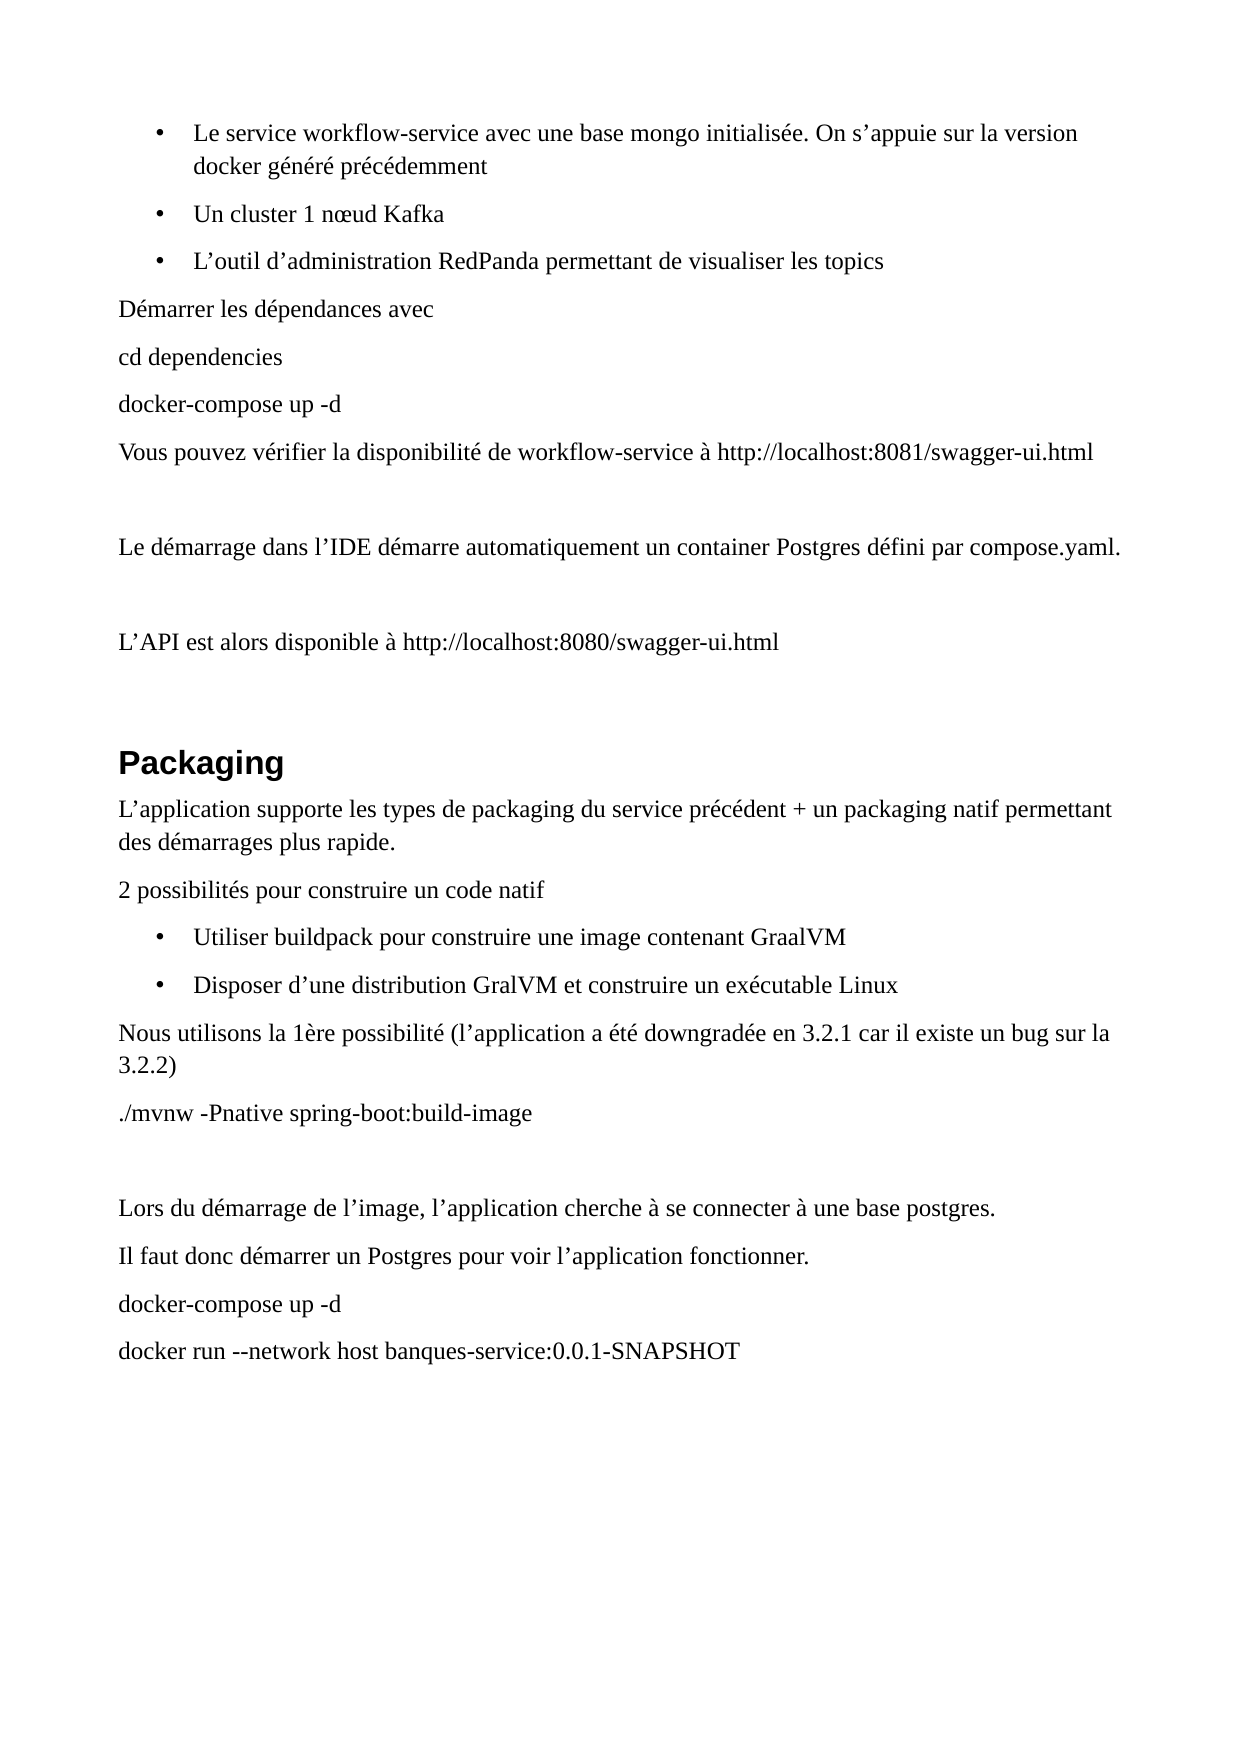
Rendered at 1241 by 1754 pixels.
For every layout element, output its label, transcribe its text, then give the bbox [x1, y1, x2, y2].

text Nous utilisons la 1ère possibilité (l’application a été downgradée en 3.2.1 car il existe un bug sur la 3.2.2) [118, 1018, 1122, 1079]
subtitle Packaging [118, 743, 1122, 782]
list L’outil d’administration RedPanda permettant de visualiser les topics [156, 246, 1122, 275]
text Vous pouvez vérifier la disponibilité de workflow-service à http://localhost:8081/swagger-ui.html [118, 437, 1122, 466]
text Il faut donc démarrer un Postgres pour voir l’application fonctionner. [118, 1241, 1122, 1270]
text ./mvnw -Pnative spring-boot:build-image [118, 1098, 1122, 1127]
text L’application supporte les types de packaging du service précédent + un packaging natif permettant des démarrages plus rapide. [118, 794, 1122, 856]
list Utiliser buildpack pour construire une image contenant GraalVM [156, 922, 1122, 951]
text L’API est alors disponible à http://localhost:8080/swagger-ui.html [118, 627, 1122, 656]
text cd dependencies [118, 342, 1122, 370]
list Le service workflow-service avec une base mongo initialisée. On s’appuie sur la version docker généré précédemment [156, 118, 1122, 180]
text Le démarrage dans l’IDE démarre automatiquement un container Postgres défini par compose.yaml. [118, 532, 1122, 561]
text docker-compose up -d [118, 389, 1122, 418]
text docker run --network host banques-service:0.0.1-SNAPSHOT [118, 1336, 1122, 1365]
text docker-compose up -d [118, 1289, 1122, 1317]
list Disposer d’une distribution GralVM et construire un exécutable Linux [156, 970, 1122, 999]
list Un cluster 1 nœud Kafka [156, 199, 1122, 227]
text 2 possibilités pour construire un code natif [118, 875, 1122, 903]
text Lors du démarrage de l’image, l’application cherche à se connecter à une base postgres. [118, 1193, 1122, 1222]
text Démarrer les dépendances avec [118, 294, 1122, 323]
